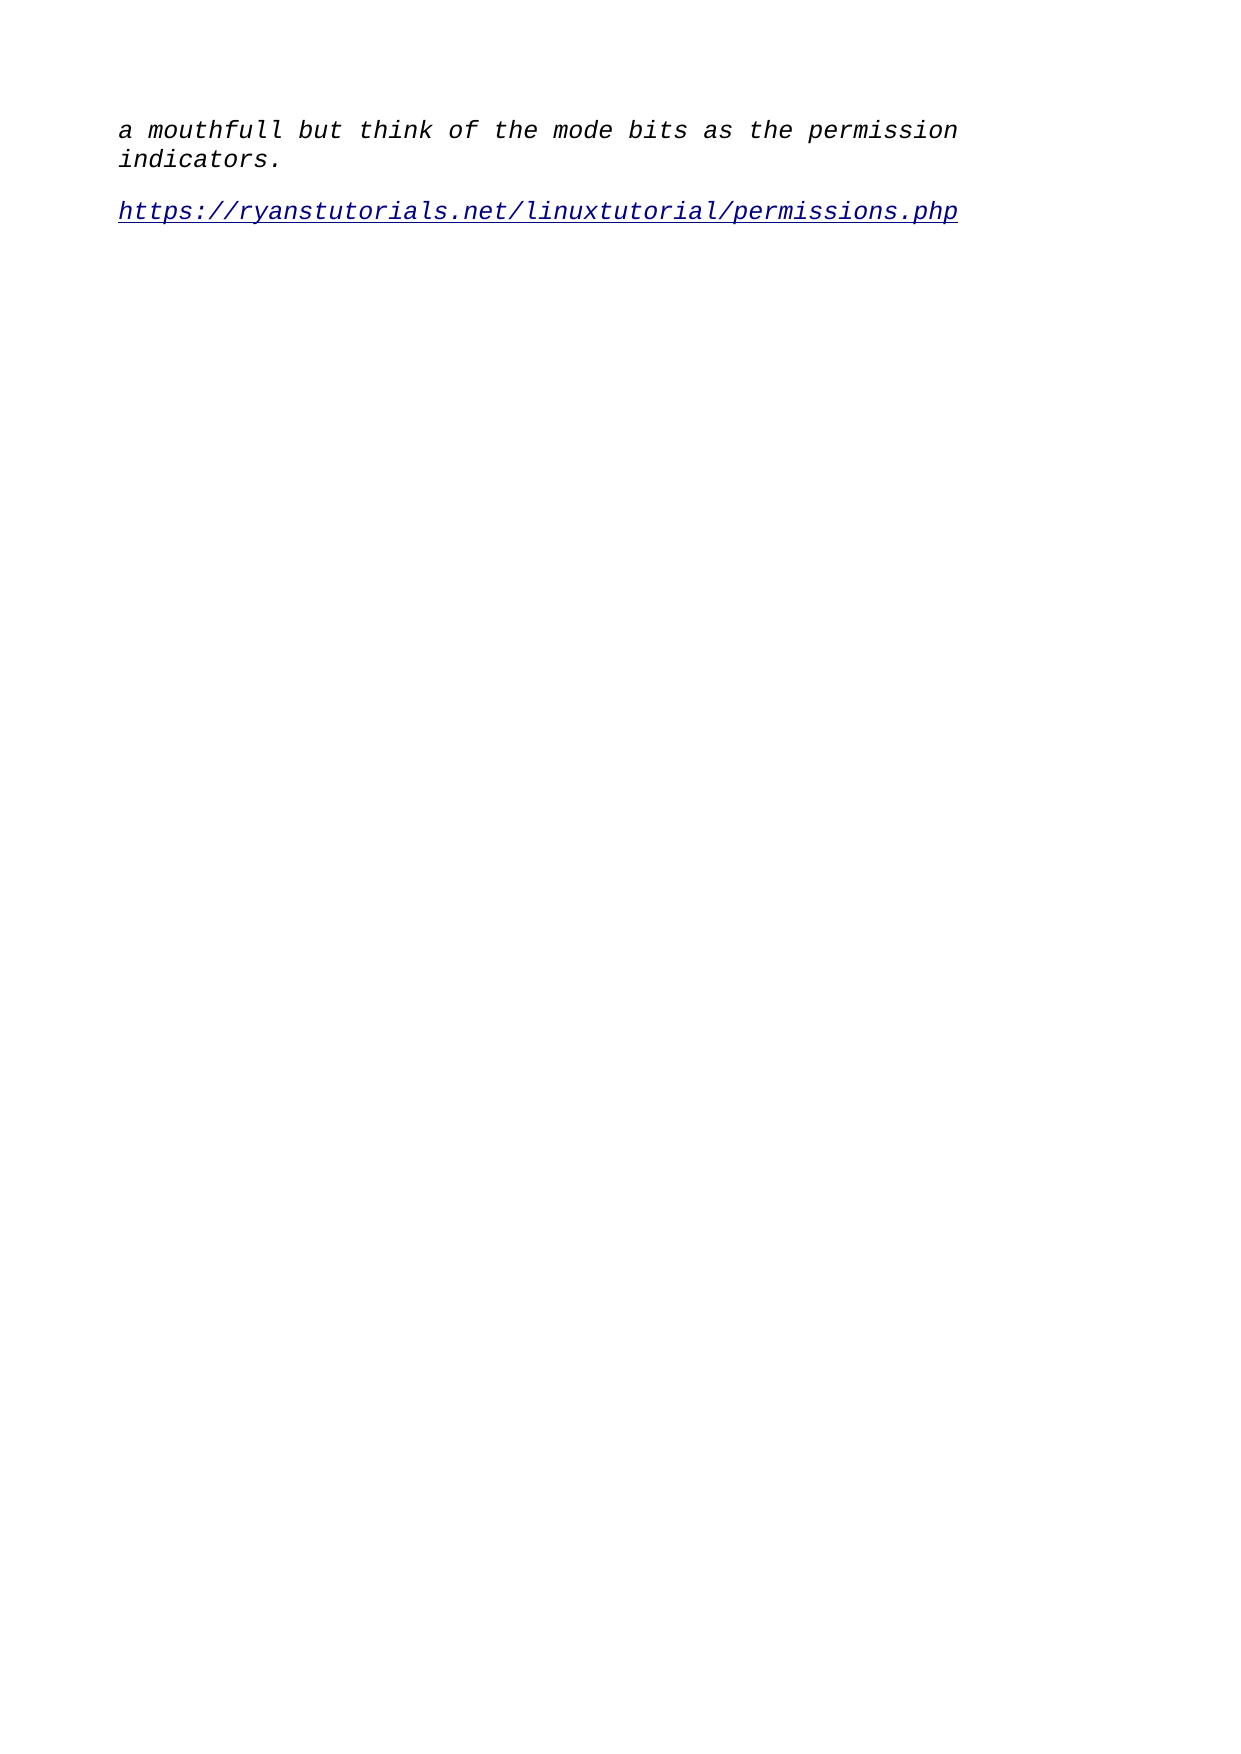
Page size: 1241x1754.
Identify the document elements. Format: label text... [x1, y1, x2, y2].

text a mouthfull but think of the mode bits as the permission indicators. [118, 118, 1122, 175]
text https://ryanstutorials.net/linuxtutorial/permissions.php [118, 198, 1122, 227]
